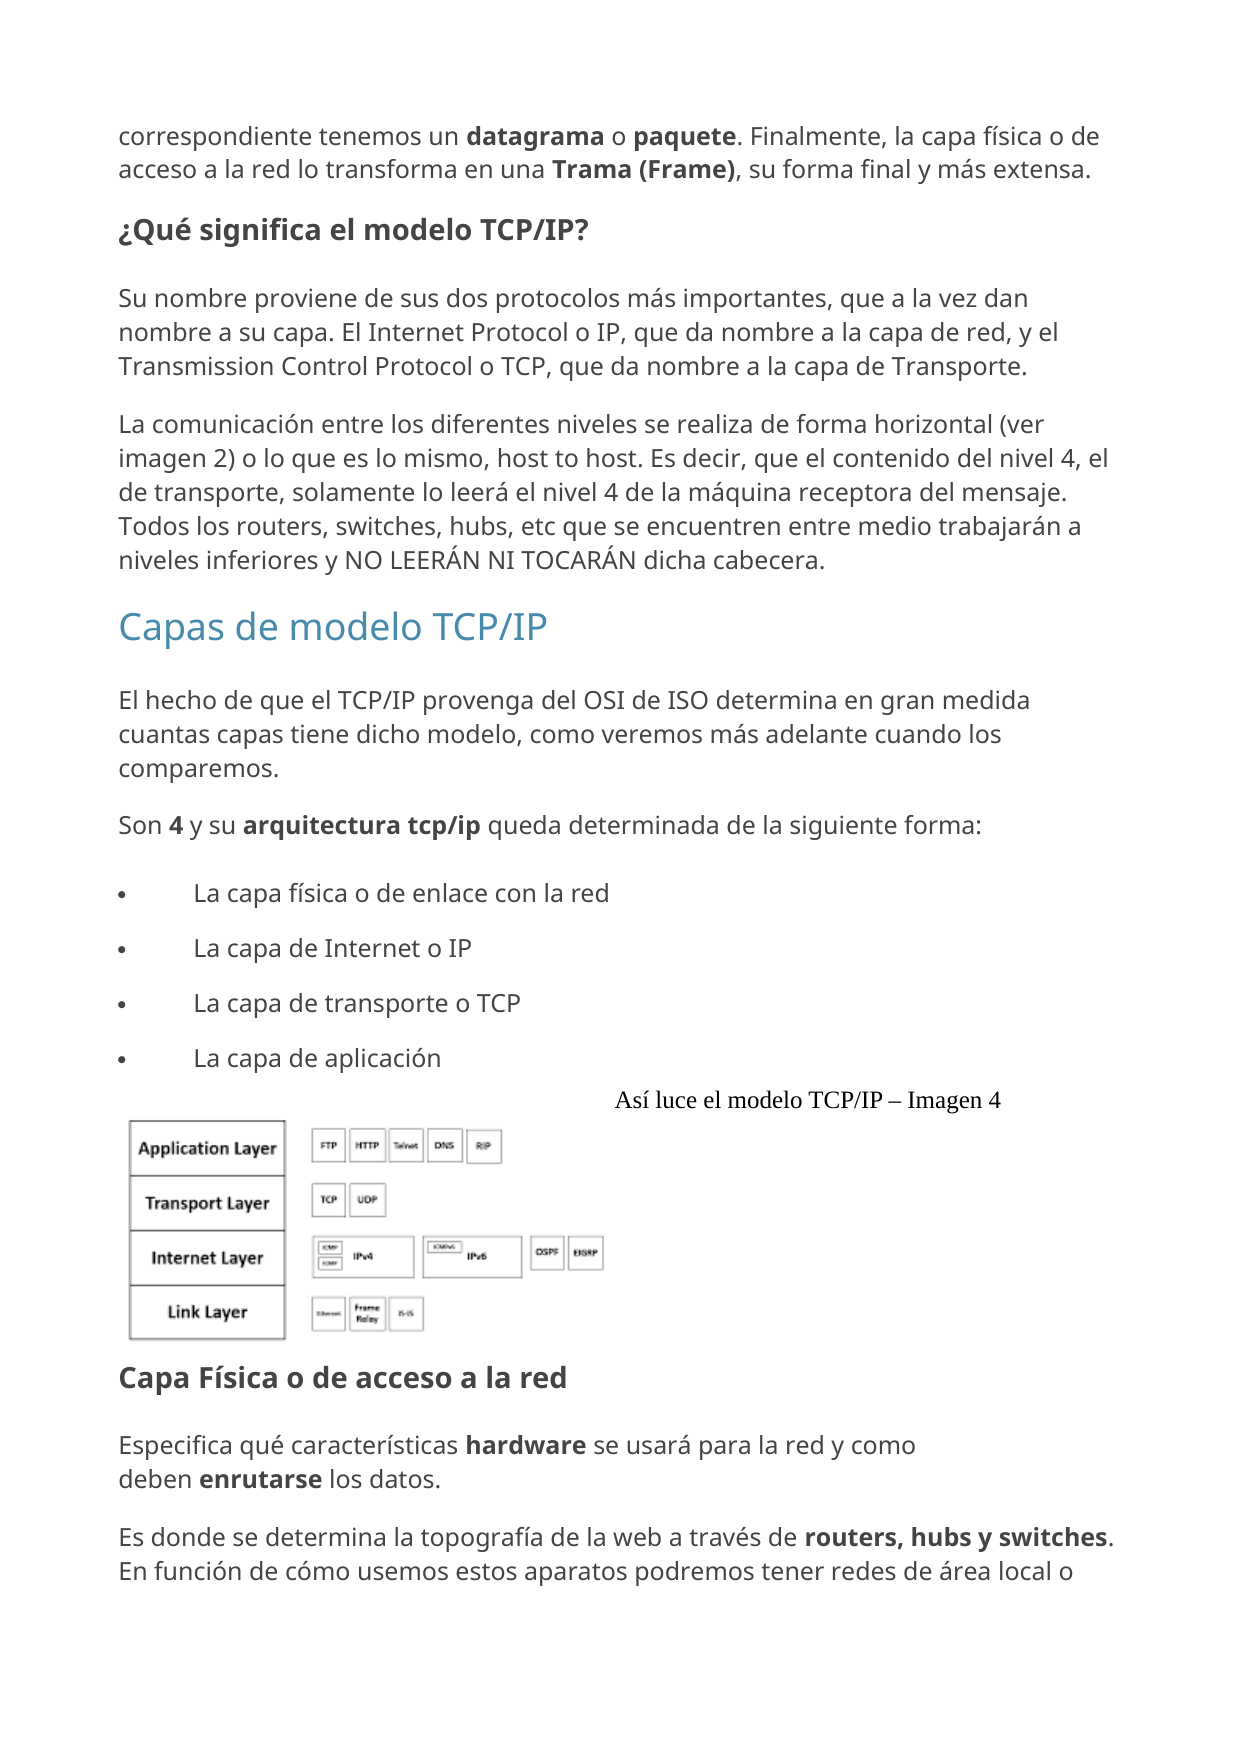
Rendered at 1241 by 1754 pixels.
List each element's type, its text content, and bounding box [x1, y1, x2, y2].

text Son 4 y su arquitectura tcp/ip queda determinada de la siguiente forma: [118, 808, 1122, 842]
list La capa de aplicación [118, 1041, 1122, 1074]
text La comunicación entre los diferentes niveles se realiza de forma horizontal (ver imagen 2) o lo que es lo mismo, host to host. Es decir, que el contenido del nivel 4, el de transporte, solamente lo leerá el nivel 4 de la máquina receptora del mensaje. Todos los routers, switches, hubs, etc que se encuentren entre medio trabajarán a niveles inferiores y NO LEERÁN NI TOCARÁN dicha cabecera. [118, 406, 1122, 577]
text Su nombre proviene de sus dos protocolos más importantes, que a la vez dan nombre a su capa. El Internet Protocol o IP, que da nombre a la capa de red, y el Transmission Control Protocol o TCP, que da nombre a la capa de Transporte. [118, 281, 1122, 383]
text Es donde se determina la topografía de la web a través de routers, hubs y switches. En función de cómo usemos estos aparatos podremos tener redes de área local o [118, 1519, 1122, 1588]
text correspondiente tenemos un datagrama o paquete. Finalmente, la capa física o de acceso a la red lo transforma en una Trama (Frame), su forma final y más extensa. [118, 118, 1122, 186]
subtitle ¿Qué significa el modelo TCP/IP? [118, 210, 1122, 249]
list La capa de transporte o TCP [118, 986, 1122, 1020]
text Así luce el modelo TCP/IP – Imagen 4 [118, 1085, 1122, 1357]
subtitle Capa Física o de acceso a la red [118, 1357, 1122, 1397]
subtitle Capas de modelo TCP/IP [118, 600, 1122, 651]
text El hecho de que el TCP/IP provenga del OSI de ISO determina en gran medida cuantas capas tiene dicho modelo, como veremos más adelante cuando los comparemos. [118, 682, 1122, 784]
list La capa de Internet o IP [118, 931, 1122, 965]
list La capa física o de enlace con la red [118, 876, 1122, 910]
text Especifica qué características hardware se usará para la red y como deben enrutarse los datos. [118, 1428, 1122, 1496]
